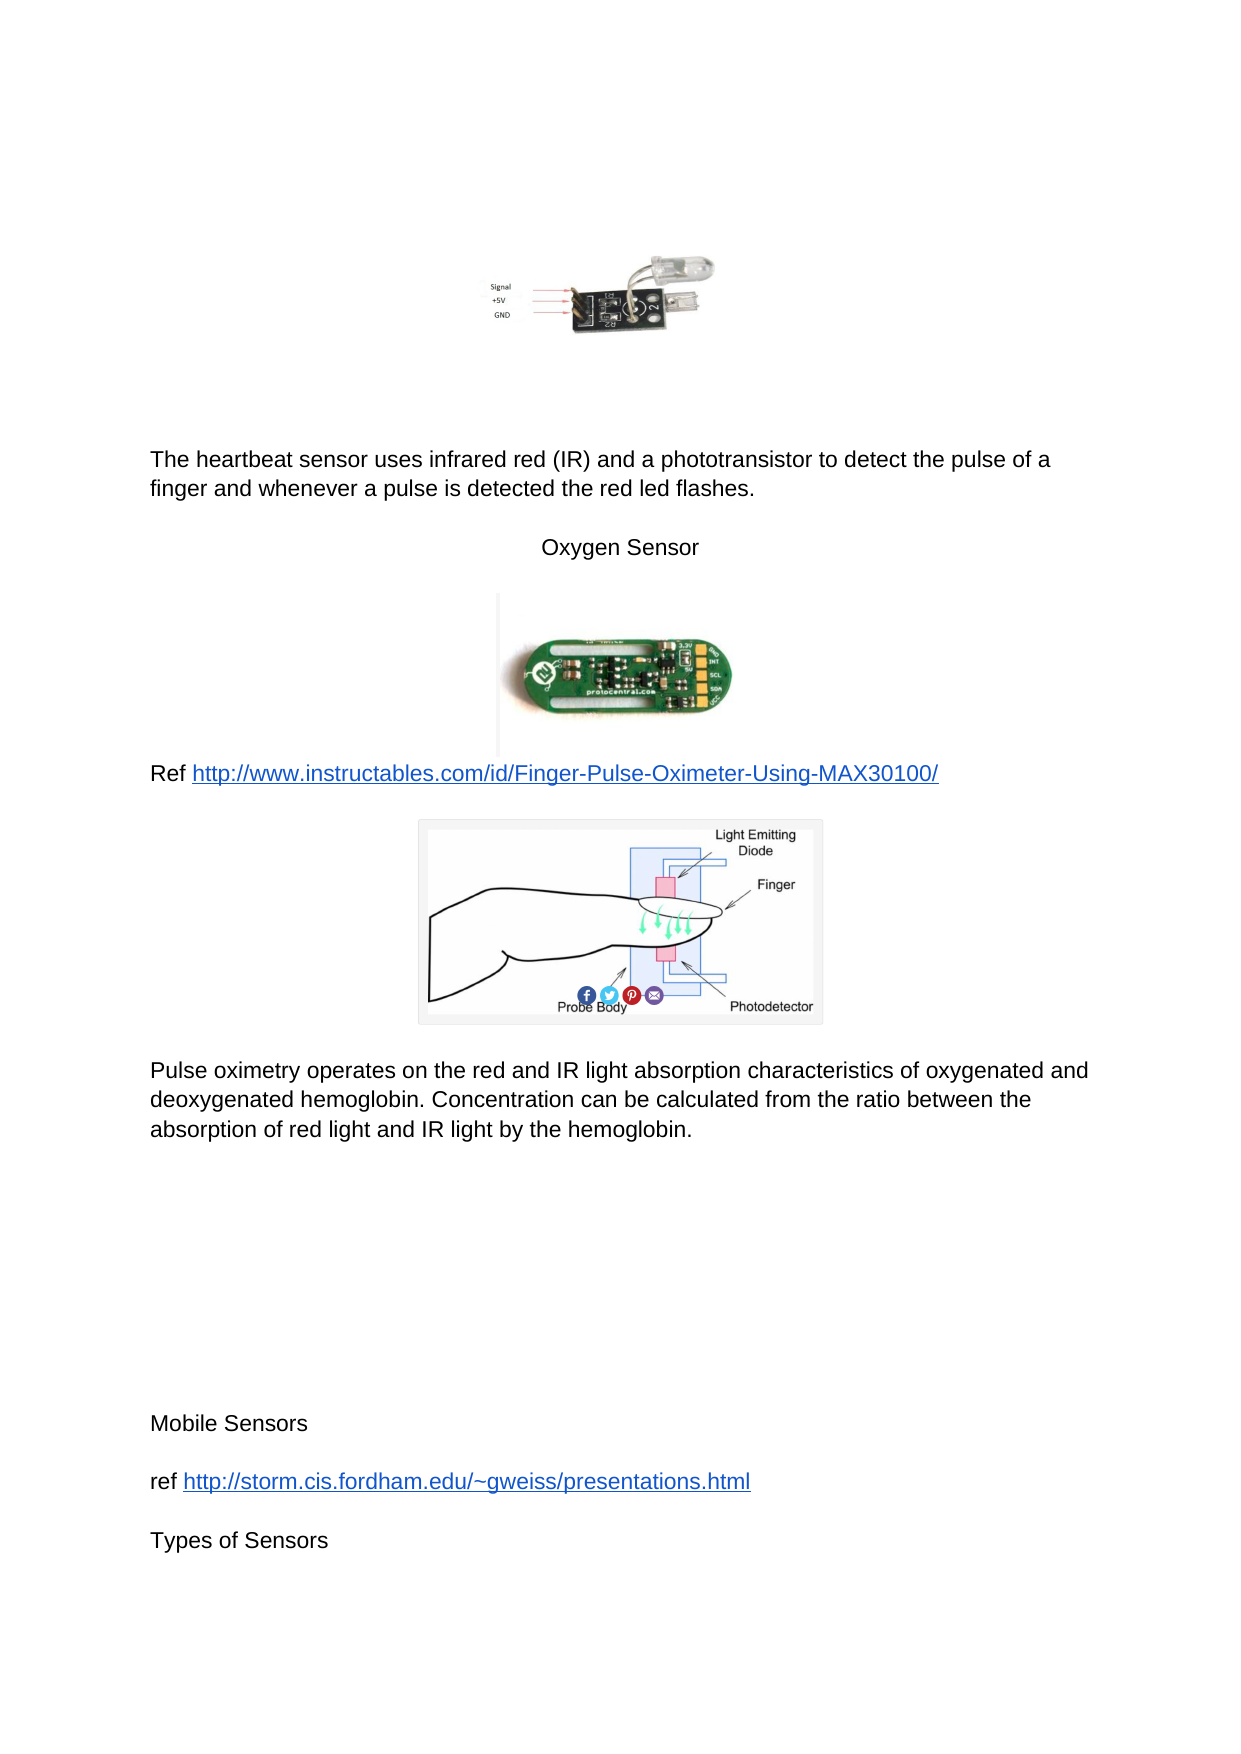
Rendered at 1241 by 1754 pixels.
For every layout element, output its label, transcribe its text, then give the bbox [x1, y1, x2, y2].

picture [496, 593, 745, 757]
text Ref http://www.instructables.com/id/Finger-Pulse-Oximeter-Using-MAX30100/ [150, 760, 1090, 786]
text Oxygen Sensor [150, 534, 1090, 560]
text Mobile Sensors [150, 1410, 1090, 1436]
picture [416, 819, 824, 1025]
text ref http://storm.cis.fordham.edu/~gweiss/presentations.html [150, 1469, 1090, 1494]
text Types of Sensors [150, 1528, 1090, 1553]
picture [460, 208, 780, 384]
text Pulse oximetry operates on the red and IR light absorption characteristics of oxygenated and deoxygenated hemoglobin. Concentration can be calculated from the ratio between the absorption of red light and IR light by the hemoglobin. [150, 1058, 1090, 1142]
text The heartbeat sensor uses infrared red (IR) and a phototransistor to detect the pulse of a finger and whenever a pulse is detected the red led flashes. [150, 446, 1090, 501]
